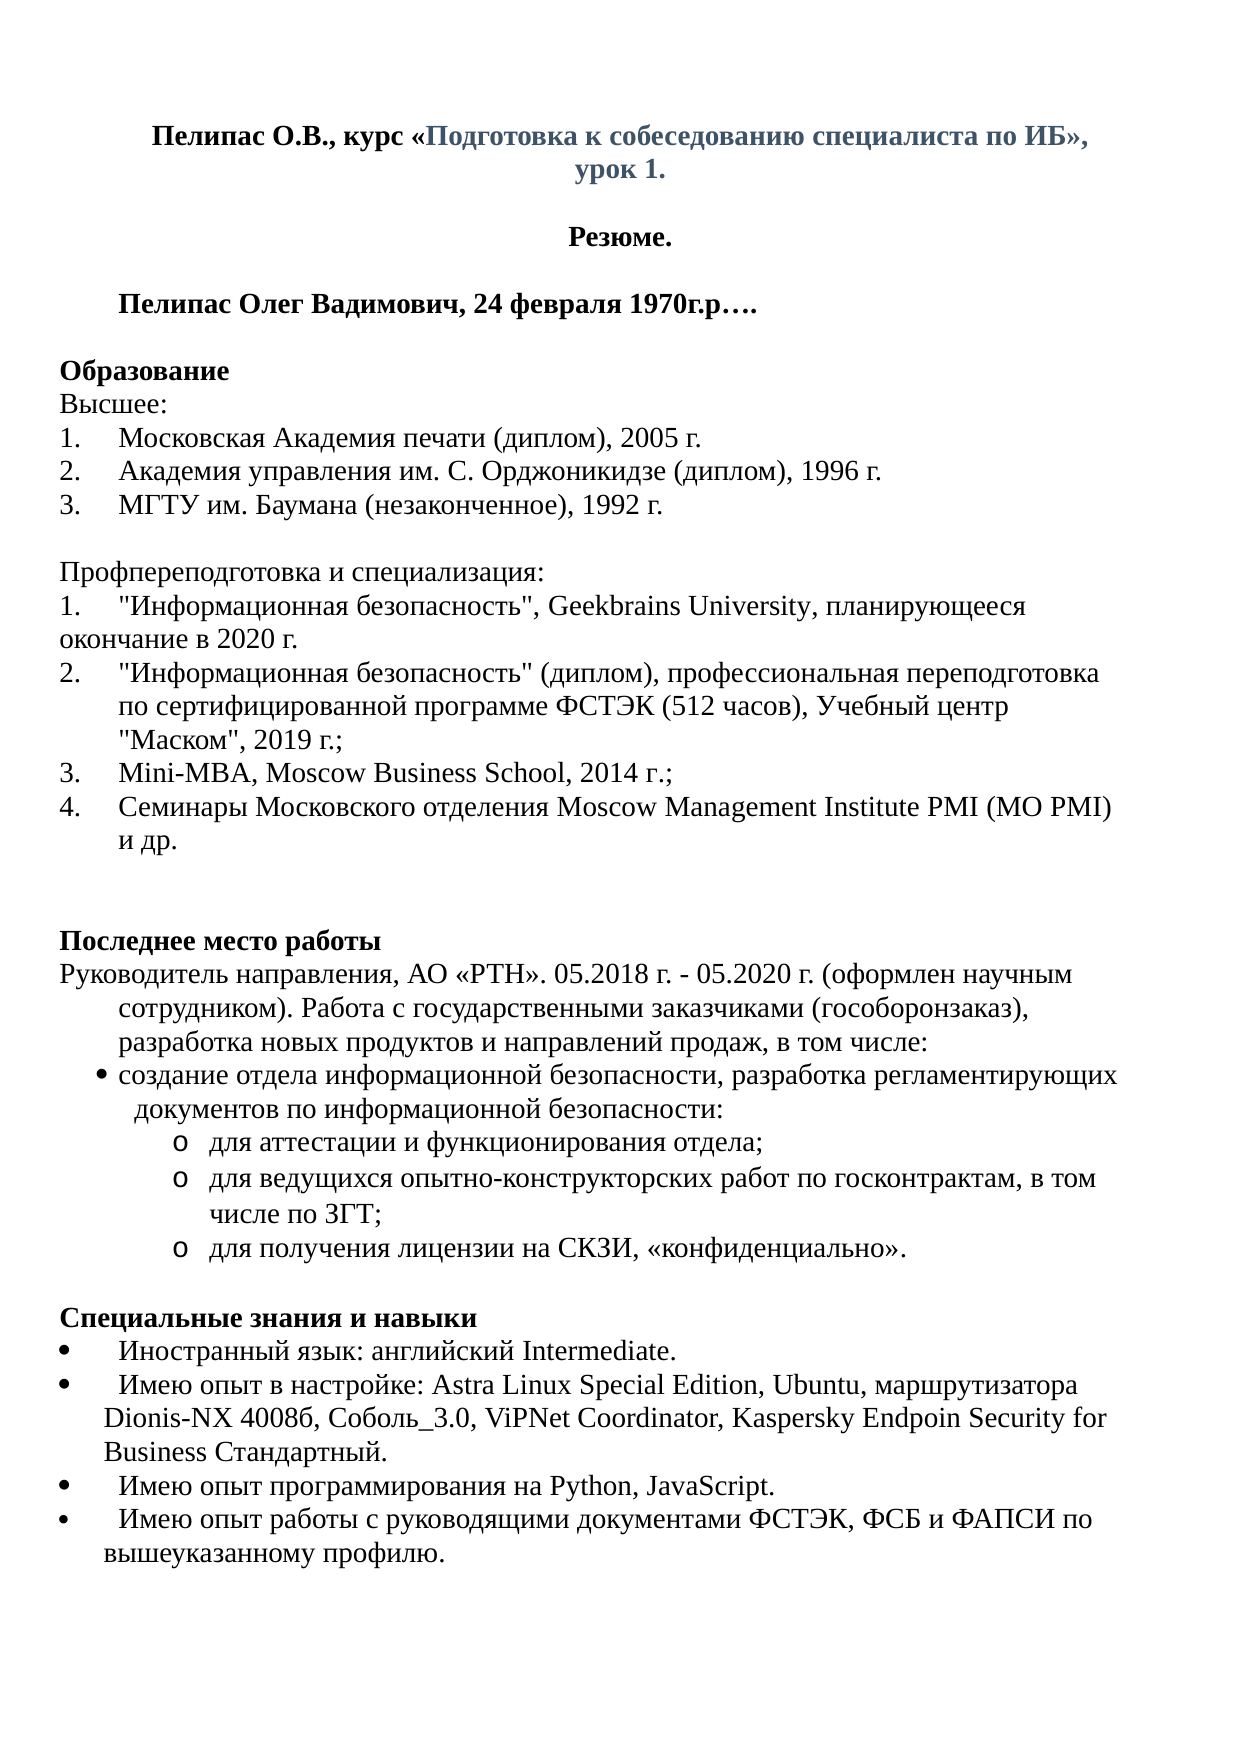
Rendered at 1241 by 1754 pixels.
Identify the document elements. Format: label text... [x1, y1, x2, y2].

list Имею опыт в настройке: Astra Linux Special Edition, Ubuntu, маршрутизатора Dionis-NX 4008б, Соболь_3.0, ViPNet Coordinator, Kaspersky Endpoin Security for Business Стандартный. [59, 1367, 1122, 1468]
list Московская Академия печати (диплом), 2005 г. [59, 420, 1122, 453]
text Образование [59, 353, 1122, 386]
list Академия управления им. С. Орджоникидзе (диплом), 1996 г. [59, 453, 1122, 487]
text Пелипас Олег Вадимович, 24 февраля 1970г.р…. [118, 286, 1122, 319]
list "Информационная безопасность" (диплом), профессиональная переподготовка по сертифицированной программе ФСТЭК (512 часов), Учебный центр "Маском", 2019 г.; [59, 655, 1122, 755]
list для ведущихся опытно-конструкторских работ по госконтрактам, в том числе по ЗГТ; [172, 1161, 1122, 1230]
list Mini-MBA, Moscow Business School, 2014 г.; [59, 755, 1122, 789]
list Имею опыт программирования на Python, JavaScript. [59, 1468, 1122, 1501]
list МГТУ им. Баумана (незаконченное), 1992 г. [59, 487, 1122, 521]
list Имею опыт работы с руководящими документами ФСТЭК, ФСБ и ФАПСИ по вышеуказанному профилю. [59, 1501, 1122, 1568]
text Специальные знания и навыки [59, 1300, 1122, 1333]
list Семинары Московского отделения Moscow Management Institute PMI (MO PMI) и др. [59, 789, 1122, 856]
text Профпереподготовка и специализация: [59, 554, 1122, 588]
list создание отдела информационной безопасности, разработка регламентирующих документов по информационной безопасности: [97, 1057, 1122, 1124]
text Последнее место работы [59, 923, 1122, 957]
text Высшее: [59, 386, 1122, 420]
list "Информационная безопасность", Geekbrains University, планирующееся окончание в 2020 г. [59, 588, 1122, 655]
list для аттестации и функционирования отдела; [172, 1124, 1122, 1161]
list для получения лицензии на СКЗИ, «конфиденциально». [172, 1230, 1122, 1266]
list Иностранный язык: английский Intermediate. [59, 1333, 1122, 1367]
text Руководитель направления, АО «РТН». 05.2018 г. - 05.2020 г. (оформлен научным сотрудником). Работа с государственными заказчиками (гособоронзаказ), разработка новых продуктов и направлений продаж, в том числе: [59, 957, 1122, 1057]
text Пелипас О.В., курс «Подготовка к собеседованию специалиста по ИБ», урок 1. [118, 118, 1122, 185]
text Резюме. [118, 219, 1122, 252]
